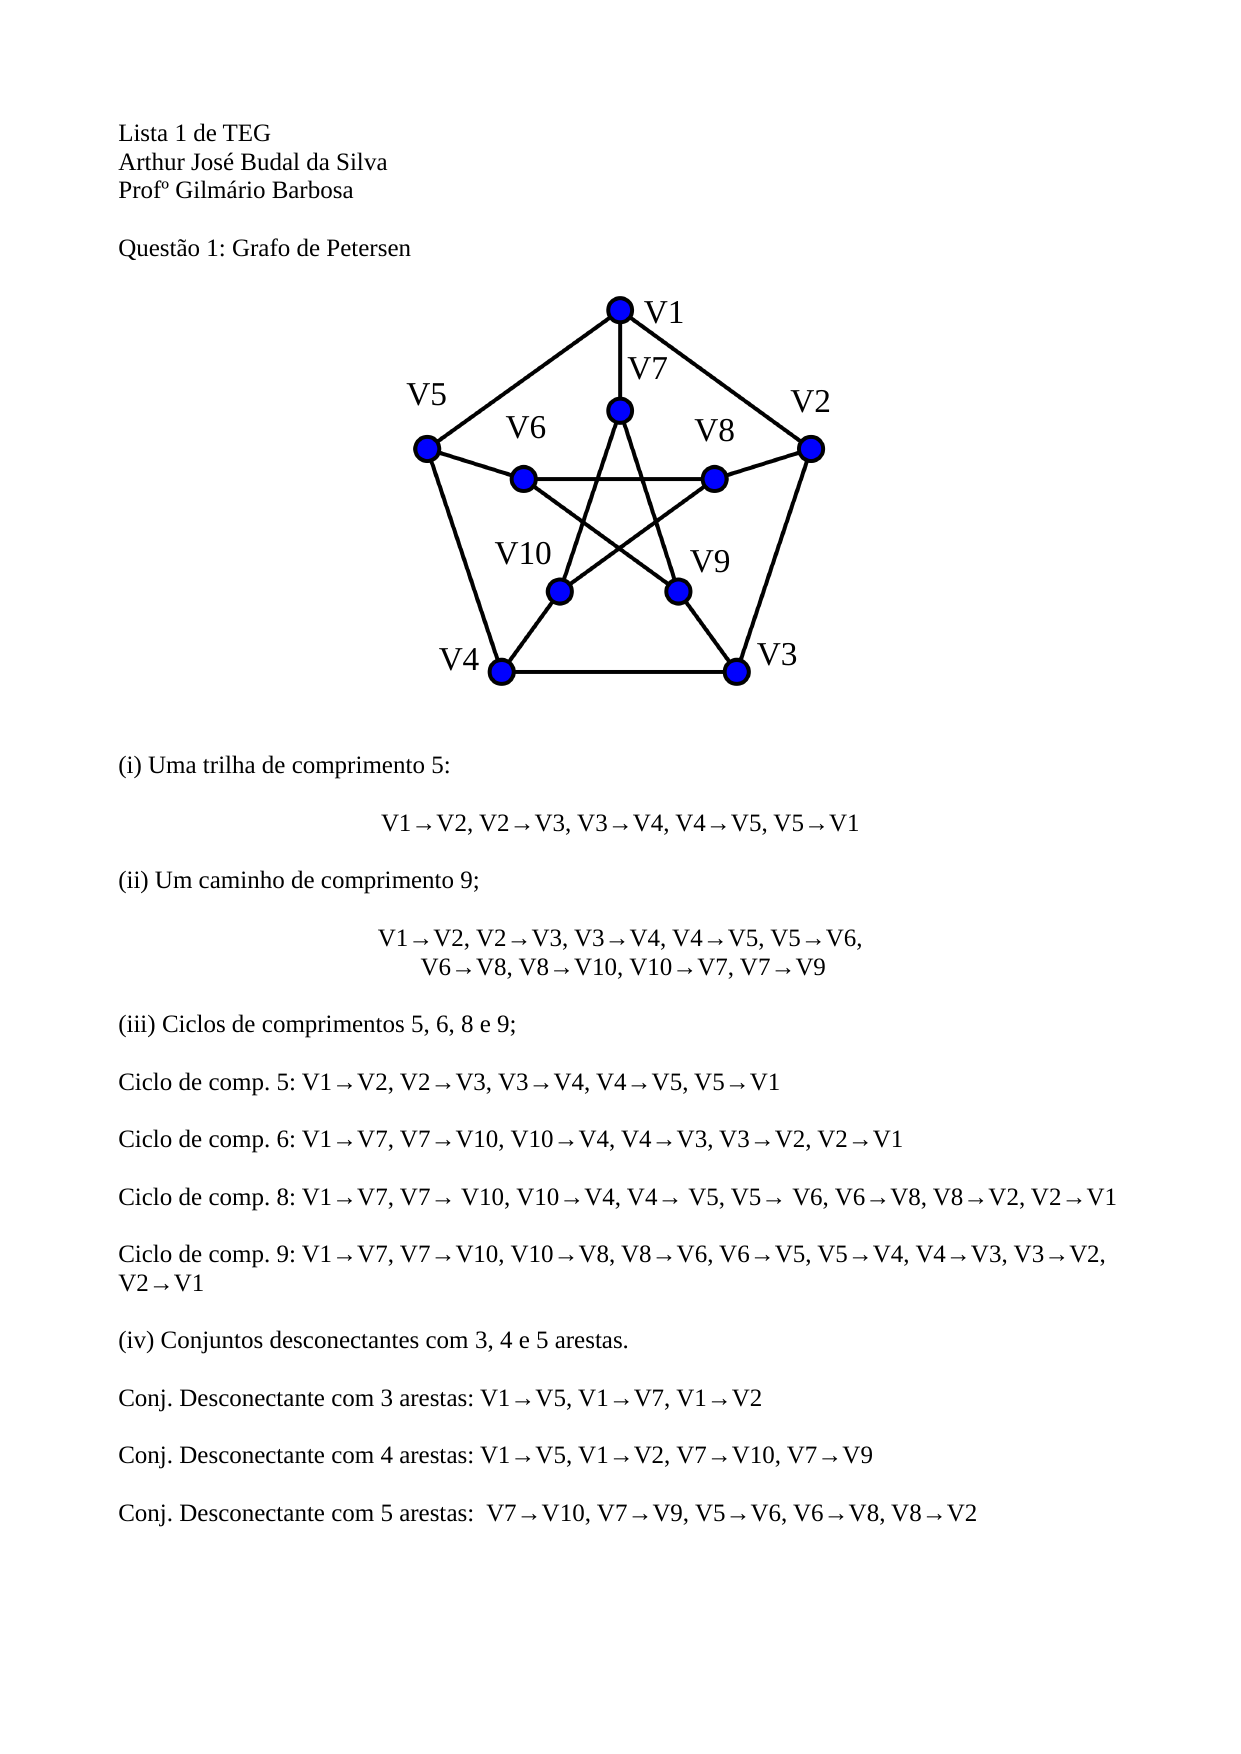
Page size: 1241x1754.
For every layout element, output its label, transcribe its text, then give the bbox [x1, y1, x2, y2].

text (iv) Conjuntos desconectantes com 3, 4 e 5 arestas. [118, 1326, 1122, 1354]
picture [400, 290, 841, 732]
text V6→V8, V8→V10, V10→V7, V7→V9 [118, 952, 1122, 981]
text Lista 1 de TEG [118, 118, 1122, 147]
text Conj. Desconectante com 3 arestas: V1→V5, V1→V7, V1→V2 [118, 1383, 1122, 1412]
text Ciclo de comp. 5: V1→V2, V2→V3, V3→V4, V4→V5, V5→V1 [118, 1067, 1122, 1096]
text Questão 1: Grafo de Petersen [118, 233, 1122, 262]
text Arthur José Budal da Silva [118, 147, 1122, 176]
text Ciclo de comp. 9: V1→V7, V7→V10, V10→V8, V8→V6, V6→V5, V5→V4, V4→V3, V3→V2, V2→V1 [118, 1239, 1122, 1297]
text Conj. Desconectante com 4 arestas: V1→V5, V1→V2, V7→V10, V7→V9 [118, 1441, 1122, 1469]
text Ciclo de comp. 8: V1→V7, V7→ V10, V10→V4, V4→ V5, V5→ V6, V6→V8, V8→V2, V2→V1 [118, 1182, 1122, 1211]
text (ii) Um caminho de comprimento 9; [118, 866, 1122, 894]
text Conj. Desconectante com 5 arestas: V7→V10, V7→V9, V5→V6, V6→V8, V8→V2 [118, 1498, 1122, 1527]
text Ciclo de comp. 6: V1→V7, V7→V10, V10→V4, V4→V3, V3→V2, V2→V1 [118, 1124, 1122, 1153]
text Profº Gilmário Barbosa [118, 176, 1122, 204]
text V1→V2, V2→V3, V3→V4, V4→V5, V5→V1 [118, 808, 1122, 837]
text (i) Uma trilha de comprimento 5: [118, 751, 1122, 779]
text (iii) Ciclos de comprimentos 5, 6, 8 e 9; [118, 1009, 1122, 1038]
text V1→V2, V2→V3, V3→V4, V4→V5, V5→V6, [118, 923, 1122, 952]
